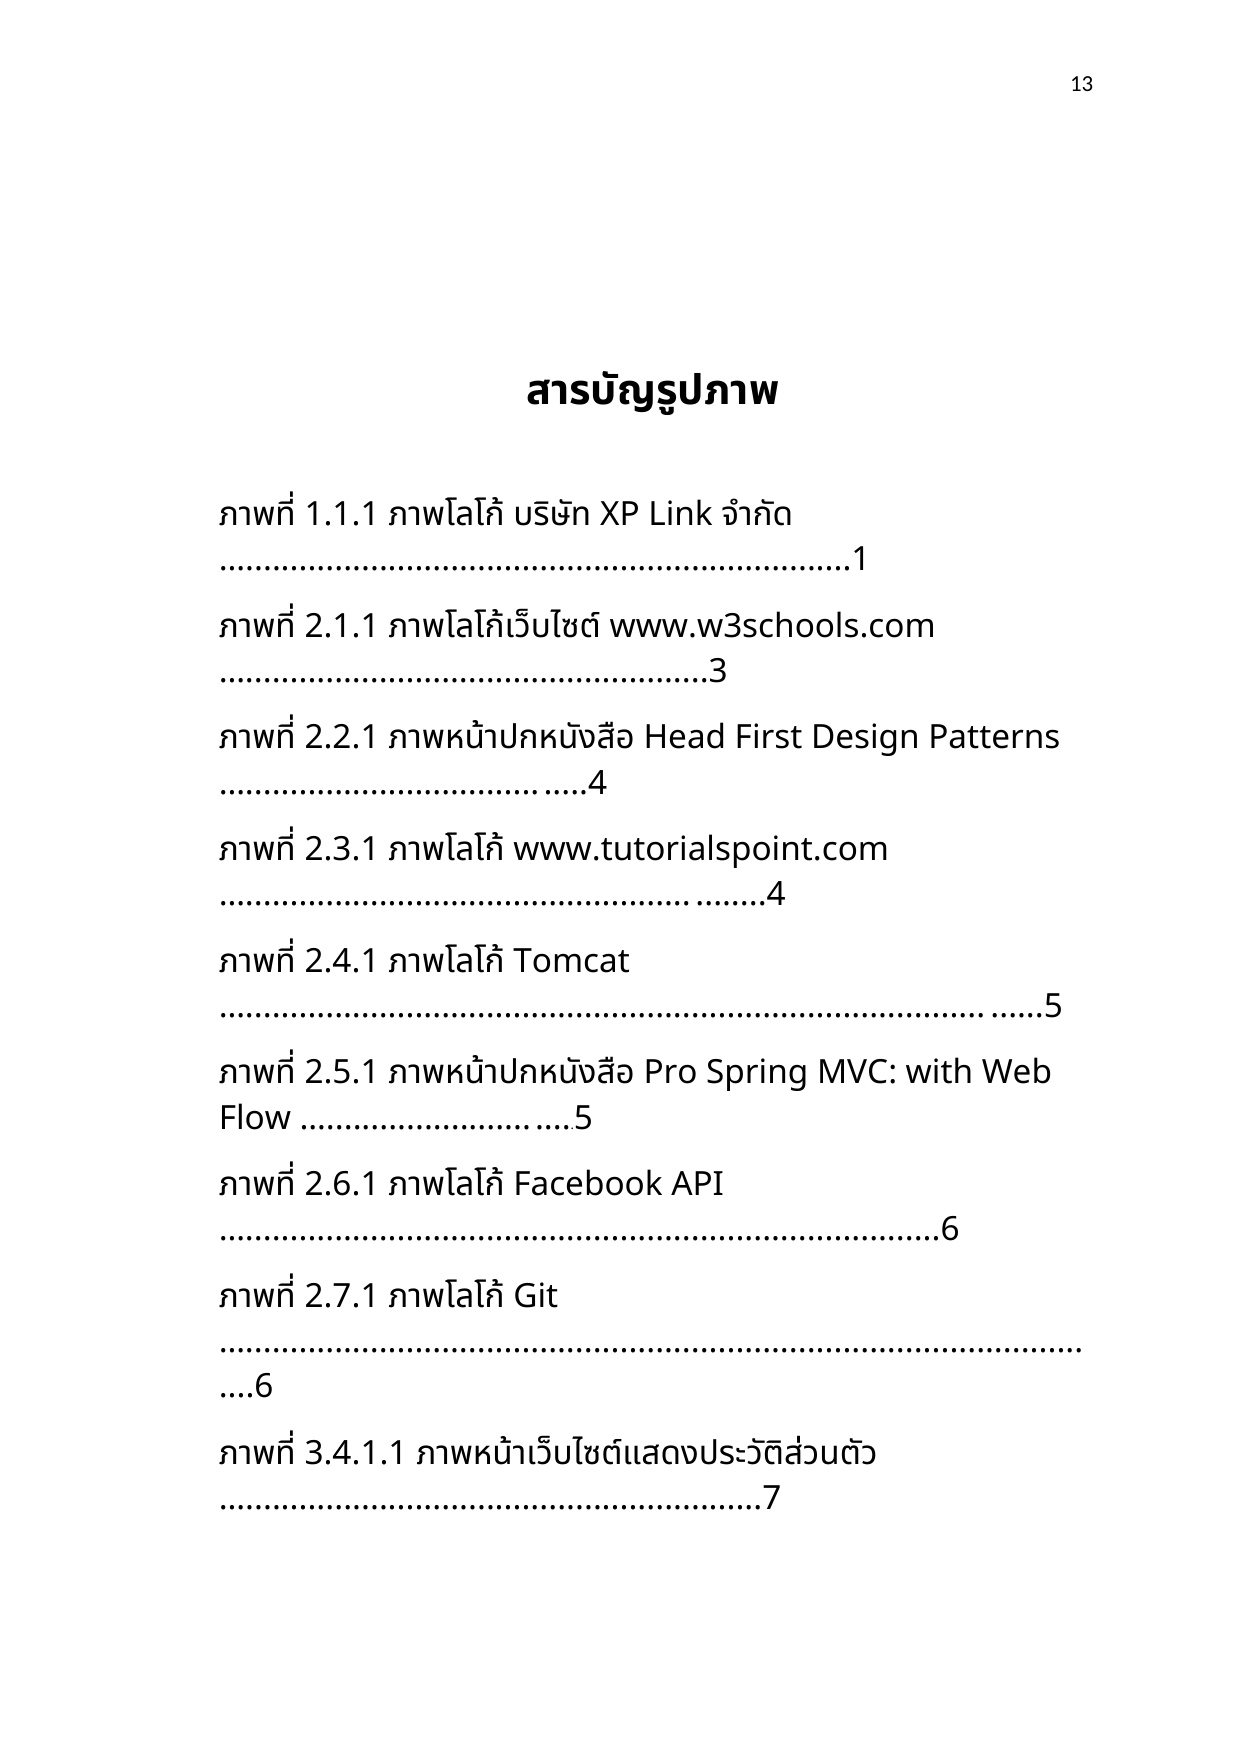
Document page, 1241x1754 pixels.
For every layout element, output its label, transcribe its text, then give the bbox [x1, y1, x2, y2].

text ภาพที่ 2.2.1 ภาพหน้าปกหนังสือ Head First Design Patterns …................................. .....4 [218, 713, 1087, 804]
text ภาพที่ 1.1.1 ภาพโลโก้ บริษัท XP Link จำกัด …....................................................................1 [218, 490, 1087, 581]
text ภาพที่ 2.6.1 ภาพโลโก้ Facebook API …..............................................................................6 [218, 1160, 1018, 1251]
text ภาพที่ 2.1.1 ภาพโลโก้เว็บไซต์ www.w3schools.com …....................................................3 [218, 601, 1087, 692]
text ภาพที่ 3.4.1.1 ภาพหน้าเว็บไซต์แสดงประวัติส่วนตัว …..........................................................7 [218, 1428, 1087, 1519]
text สารบัญรูปภาพ [218, 360, 1087, 417]
text ภาพที่ 2.7.1 ภาพโลโก้ Git …..................................................................................................6 [218, 1271, 1087, 1408]
text ภาพที่ 2.3.1 ภาพโลโก้ www.tutorialspoint.com ….................................................. ........4 [218, 825, 1087, 916]
text ภาพที่ 2.5.1 ภาพหน้าปกหนังสือ Pro Spring MVC: with Web Flow …....................... .....5 [218, 1048, 1087, 1139]
text ภาพที่ 2.4.1 ภาพโลโก้ Tomcat …................................................................................... ......5 [218, 936, 1087, 1027]
